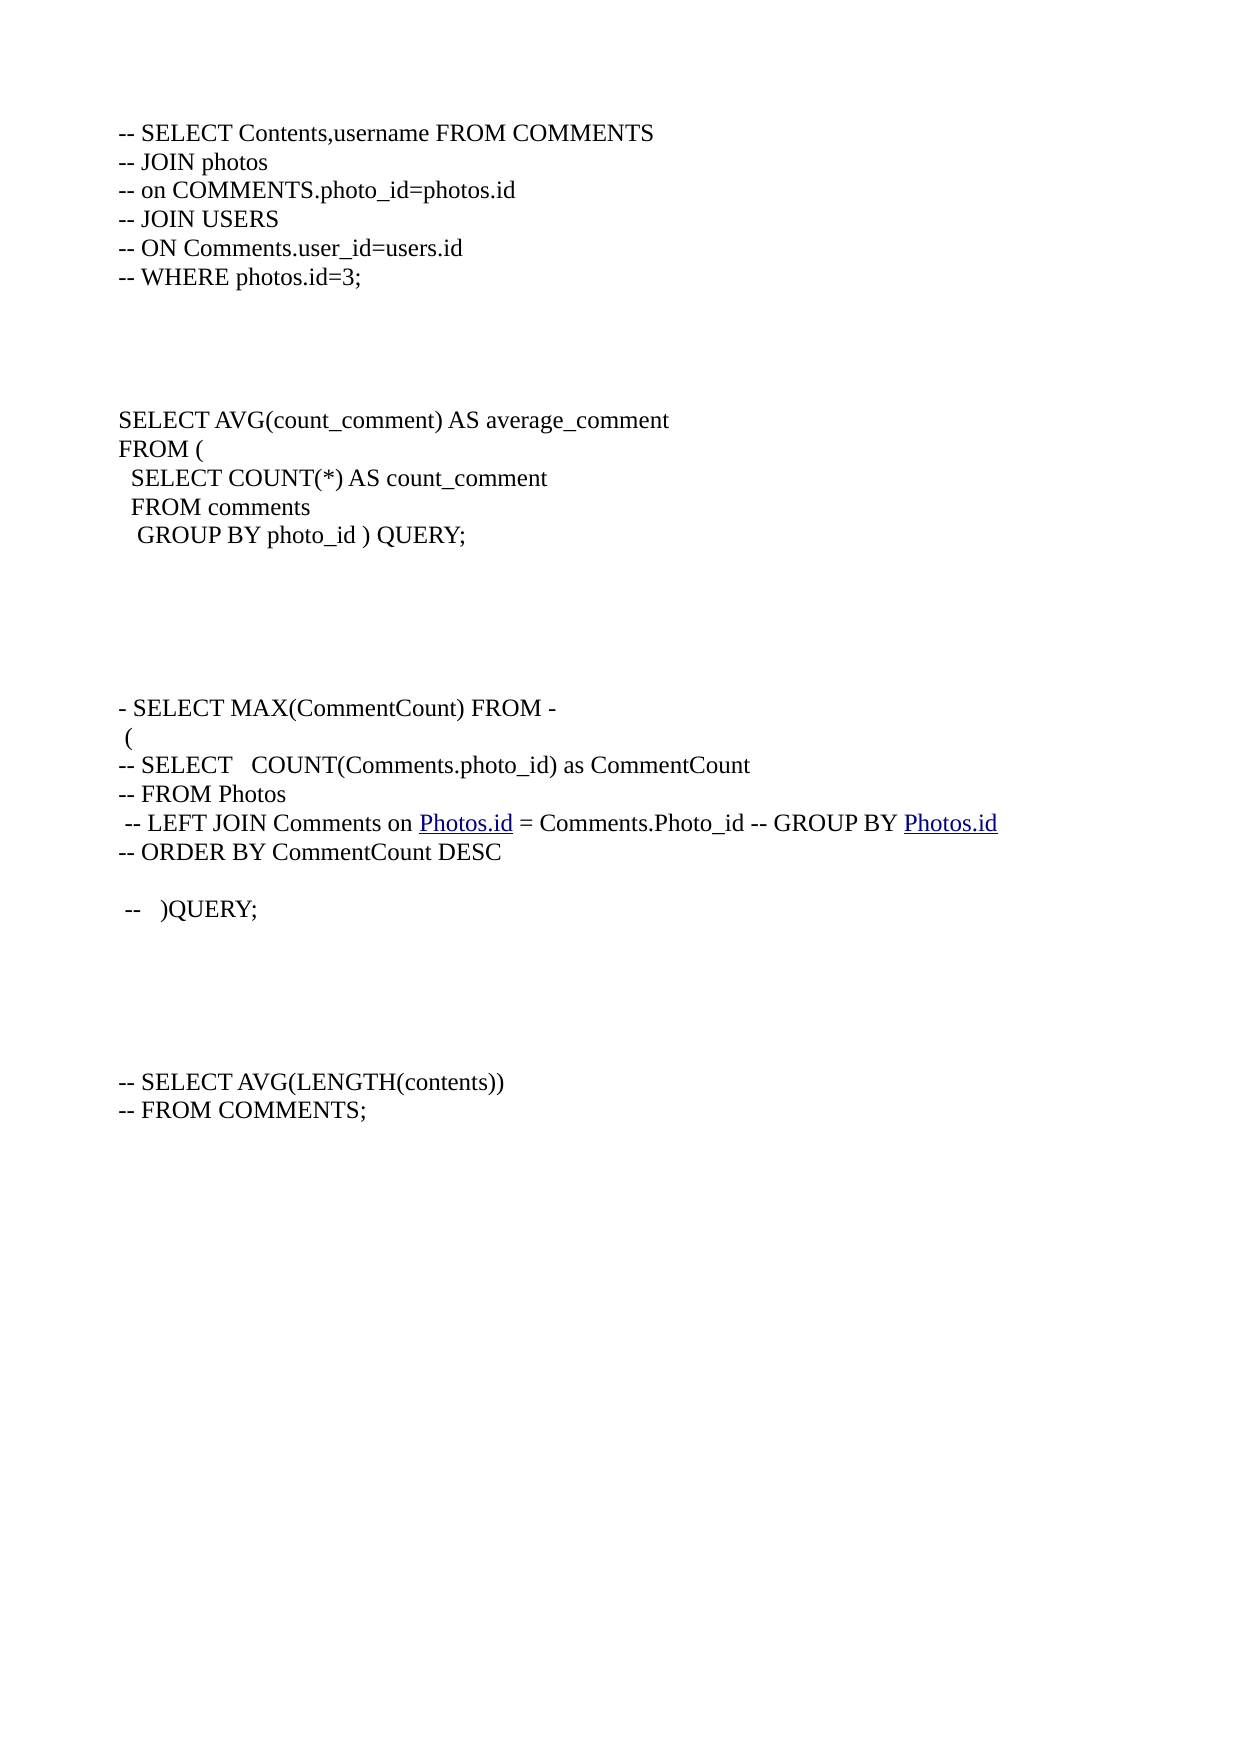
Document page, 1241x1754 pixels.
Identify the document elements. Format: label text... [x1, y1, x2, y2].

text -- ORDER BY CommentCount DESC [118, 837, 1122, 866]
text -- FROM COMMENTS; [118, 1096, 1122, 1124]
text - SELECT MAX(CommentCount) FROM - [118, 693, 1122, 722]
text FROM comments [118, 492, 1122, 521]
text -- SELECT COUNT(Comments.photo_id) as CommentCount [118, 751, 1122, 779]
text SELECT COUNT(*) AS count_comment [118, 463, 1122, 492]
text -- on COMMENTS.photo_id=photos.id [118, 176, 1122, 204]
text SELECT AVG(count_comment) AS average_comment [118, 406, 1122, 434]
text FROM ( [118, 434, 1122, 463]
text ( [118, 722, 1122, 751]
text -- WHERE photos.id=3; [118, 262, 1122, 291]
text -- )QUERY; [118, 894, 1122, 923]
text -- JOIN photos [118, 147, 1122, 176]
text GROUP BY photo_id ) QUERY; [118, 521, 1122, 549]
text -- SELECT AVG(LENGTH(contents)) [118, 1067, 1122, 1096]
text -- FROM Photos [118, 779, 1122, 808]
text -- LEFT JOIN Comments on Photos.id = Comments.Photo_id -- GROUP BY Photos.id [118, 808, 1122, 837]
text -- SELECT Contents,username FROM COMMENTS [118, 118, 1122, 147]
text -- ON Comments.user_id=users.id [118, 233, 1122, 262]
text -- JOIN USERS [118, 204, 1122, 233]
